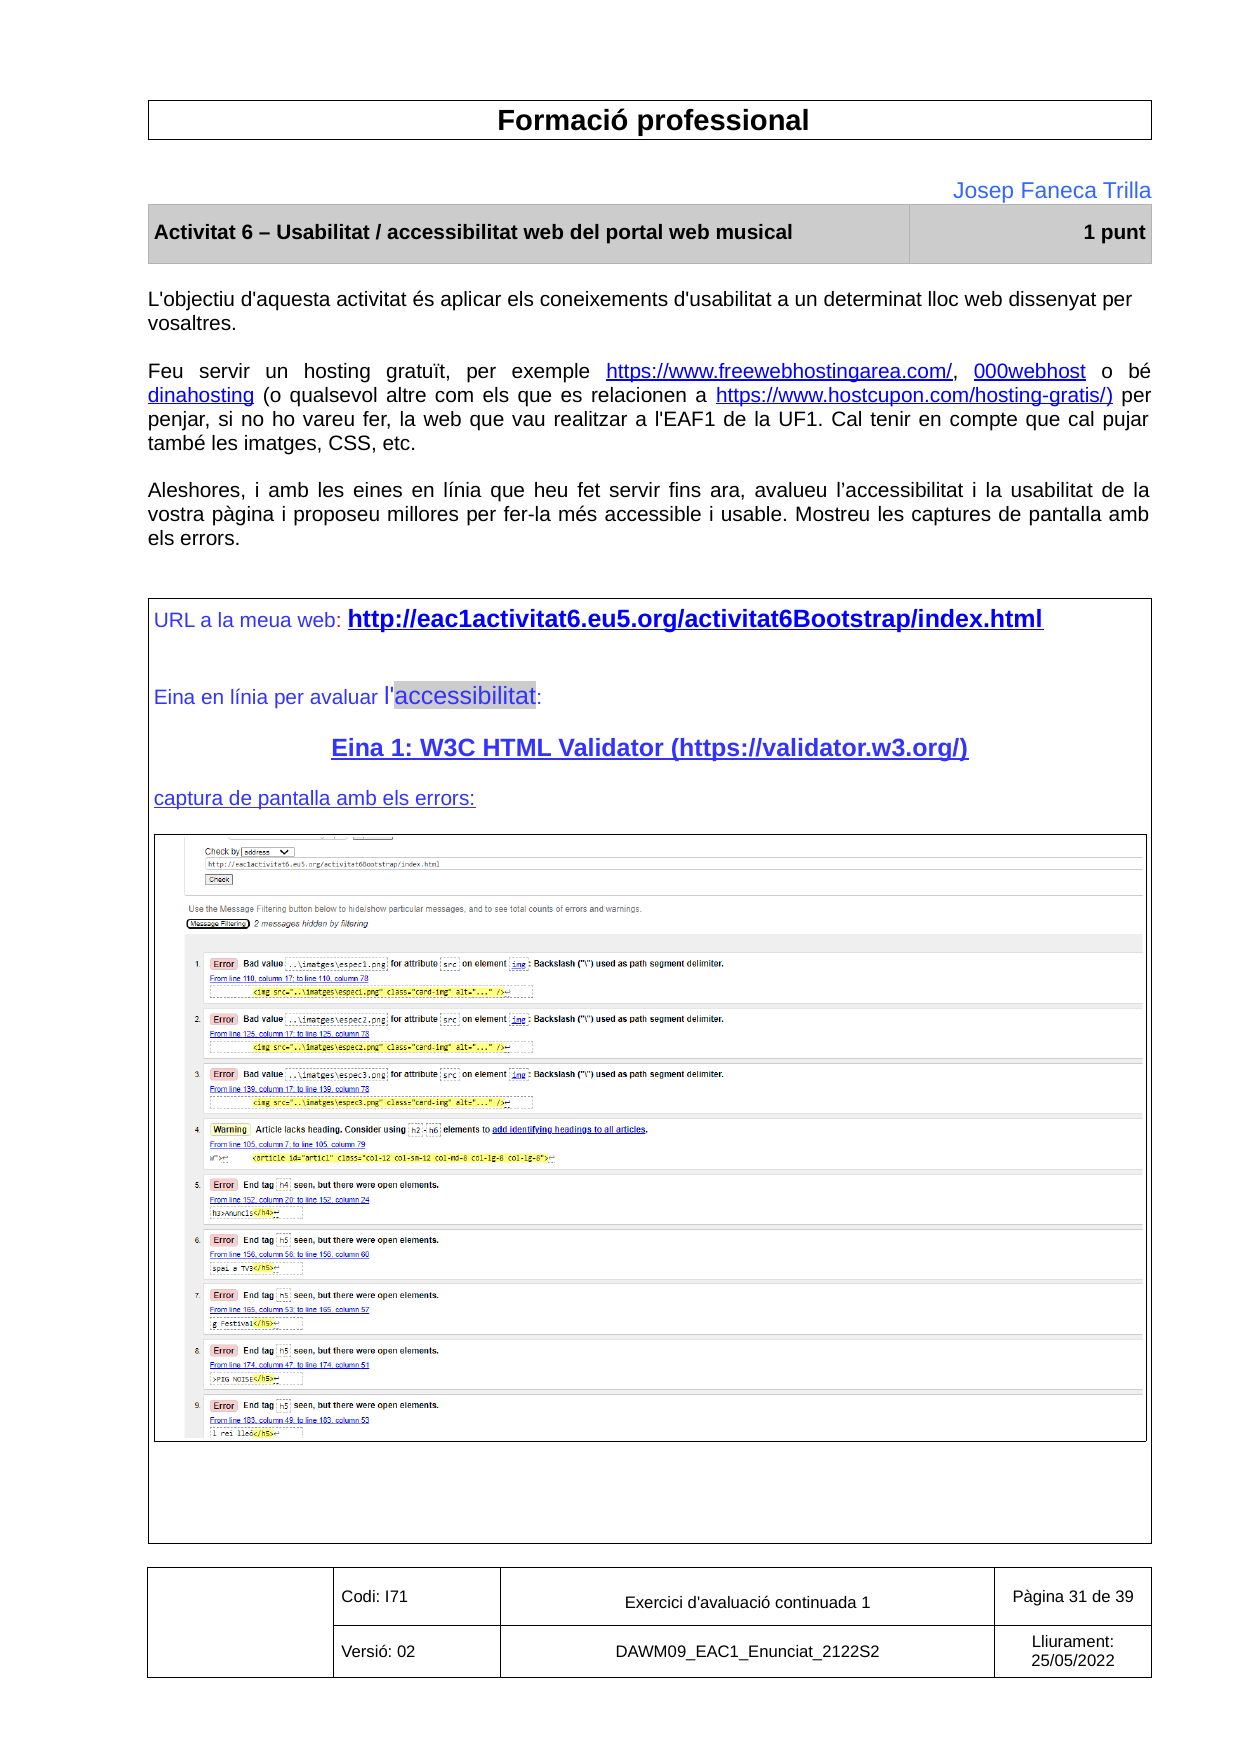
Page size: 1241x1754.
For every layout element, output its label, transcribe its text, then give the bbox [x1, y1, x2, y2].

table_header Activitat 6 – Usabilitat / accessibilitat web del portal web musical [149, 205, 909, 263]
text L'objectiu d'aquesta activitat és aplicar els coneixements d'usabilitat a un determinat lloc web dissenyat per [148, 287, 1151, 311]
picture [156, 837, 1143, 1438]
text Aleshores, i amb les eines en línia que heu fet servir fins ara, avalueu l’accessibilitat i la usabilitat de la vostra pàgina i proposeu millores per fer-la més accessible i usable. Mostreu les captures de pantalla amb els errors. [148, 478, 1151, 550]
text vosaltres. [148, 311, 1151, 334]
table_header URL a la meua web: http://eac1activitat6.eu5.org/activitat6Bootstrap/index.html Eina en línia per avaluar l'accessibilitat: Eina 1: W3C HTML Validator (https://validator.w3.org/) captura de pantalla amb els errors: [149, 599, 1151, 1542]
table_header 1 punt [910, 205, 1151, 263]
text Feu servir un hosting gratuït, per exemple https://www.freewebhostingarea.com/, 000webhost o bé dinahosting (o qualsevol altre com els que es relacionen a https://www.hostcupon.com/hosting-gratis/) per penjar, si no ho vareu fer, la web que vau realitzar a l'EAF1 de la UF1. Cal tenir en compte que cal pujar també les imatges, CSS, etc. [148, 358, 1151, 454]
